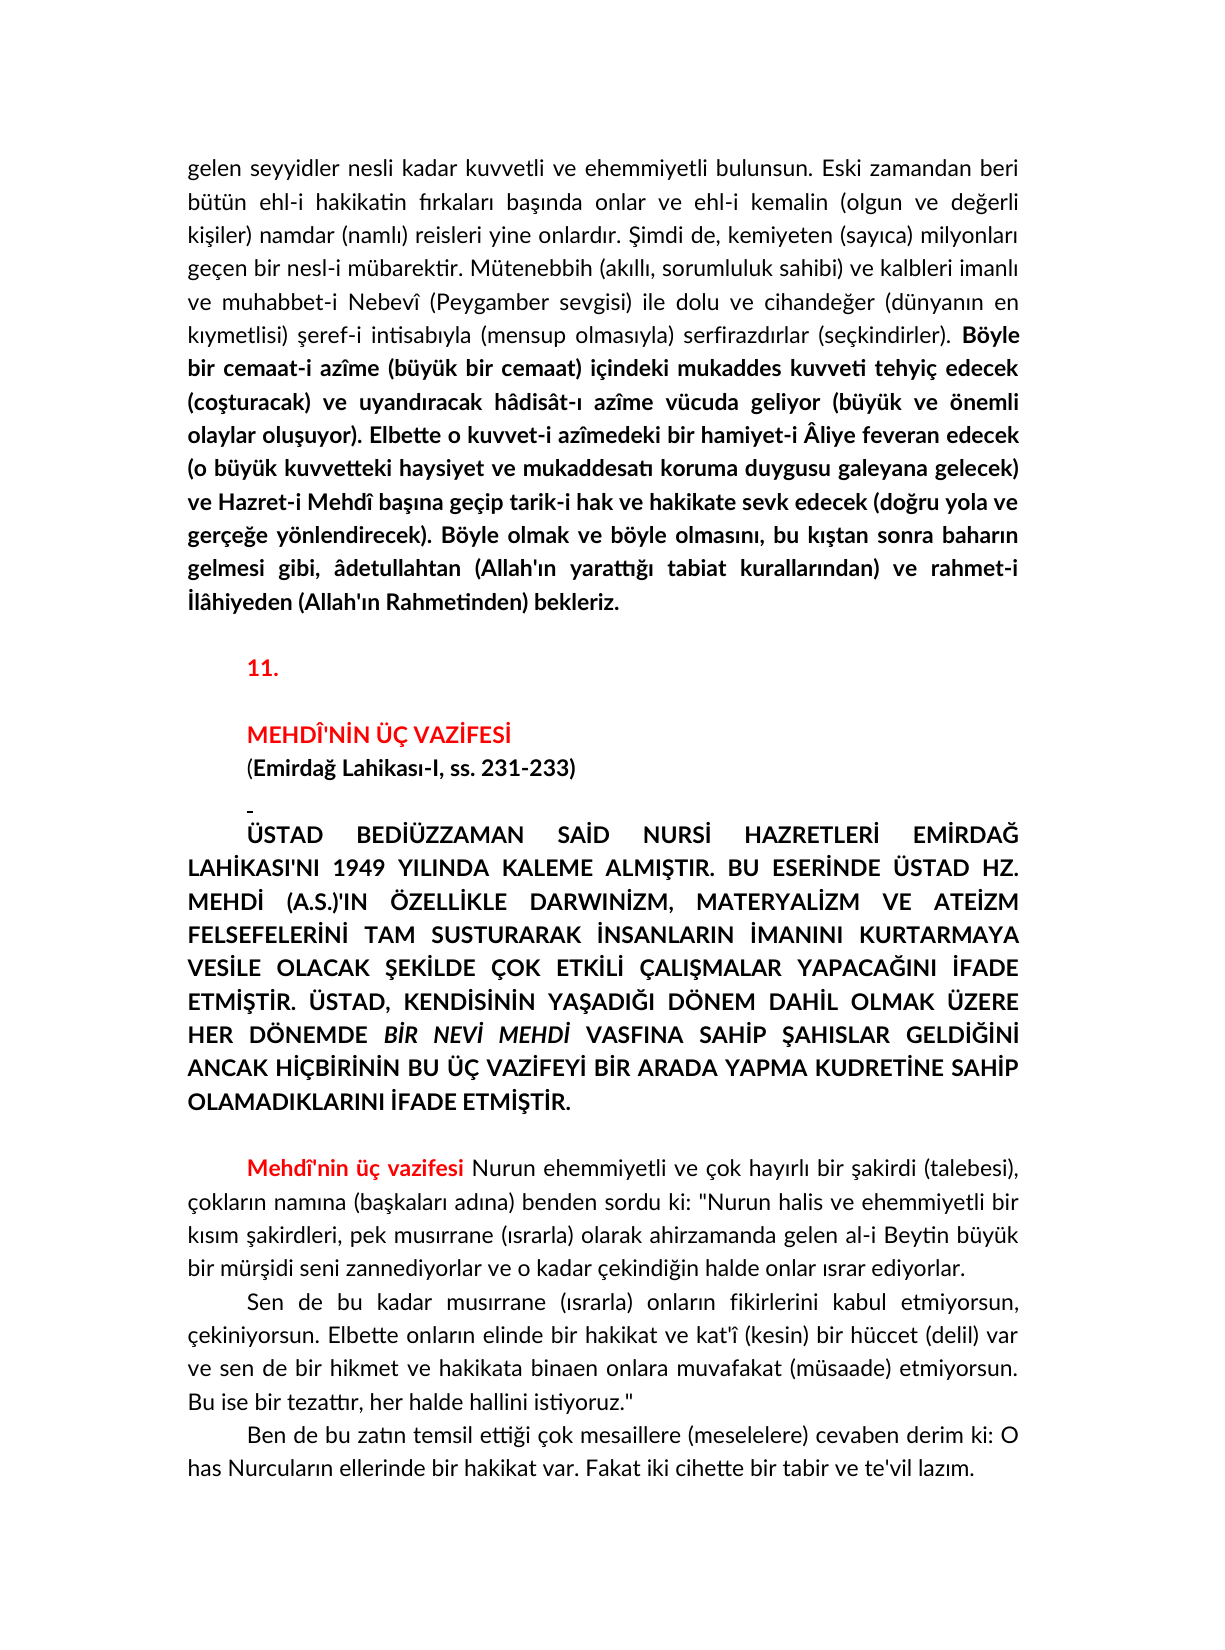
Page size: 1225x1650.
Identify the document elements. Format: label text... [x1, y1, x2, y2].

text (Emirdağ Lahikası-I, ss. 231-233) [187, 750, 1020, 783]
text Mehdî'nin üç vazifesi Nurun ehemmiyetli ve çok hayırlı bir şakirdi (talebesi), çokların namına (başkaları adına) benden sordu ki: "Nurun halis ve ehemmiyetli bir kısım şakirdleri, pek musırrane (ısrarla) olarak ahirzamanda gelen al-i Beytin büyük bir mürşidi seni zannediyorlar ve o kadar çekindiğin halde onlar ısrar ediyorlar. [187, 1150, 1020, 1283]
text 11. [187, 650, 1020, 683]
text MEHDÎ'NİN ÜÇ VAZİFESİ [187, 717, 1020, 750]
text ÜSTAD BEDİÜZZAMAN SAİD NURSİ HAZRETLERİ EMİRDAĞ LAHİKASI'NI 1949 YILINDA KALEME ALMIŞTIR. BU ESERİNDE ÜSTAD HZ. MEHDİ (A.S.)'IN ÖZELLİKLE DARWINİZM, MATERYALİZM VE ATEİZM FELSEFELERİNİ TAM SUSTURARAK İNSANLARIN İMANINI KURTARMAYA VESİLE OLACAK ŞEKİLDE ÇOK ETKİLİ ÇALIŞMALAR YAPACAĞINI İFADE ETMİŞTİR. ÜSTAD, KENDİSİNİN YAŞADIĞI DÖNEM DAHİL OLMAK ÜZERE HER DÖNEMDE BİR NEVİ MEHDİ VASFINA SAHİP ŞAHISLAR GELDİĞİNİ ANCAK HİÇBİRİNİN BU ÜÇ VAZİFEYİ BİR ARADA YAPMA KUDRETİNE SAHİP OLAMADIKLARINI İFADE ETMİŞTİR. [187, 817, 1020, 1117]
text gelen seyyidler nesli kadar kuvvetli ve ehemmiyetli bulunsun. Eski zamandan beri bütün ehl-i hakikatin fırkaları başında onlar ve ehl-i kemalin (olgun ve değerli kişiler) namdar (namlı) reisleri yine onlardır. Şimdi de, kemiyeten (sayıca) milyonları geçen bir nesl-i mübarektir. Mütenebbih (akıllı, sorumluluk sahibi) ve kalbleri imanlı ve muhabbet-i Nebevî (Peygamber sevgisi) ile dolu ve cihandeğer (dünyanın en kıymetlisi) şeref-i intisabıyla (mensup olmasıyla) serfirazdırlar (seçkindirler). Böyle bir cemaat-i azîme (büyük bir cemaat) içindeki mukaddes kuvveti tehyiç edecek (coşturacak) ve uyandıracak hâdisât-ı azîme vücuda geliyor (büyük ve önemli olaylar oluşuyor). Elbette o kuvvet-i azîmedeki bir hamiyet-i Âliye feveran edecek (o büyük kuvvetteki haysiyet ve mukaddesatı koruma duygusu galeyana gelecek) ve Hazret-i Mehdî başına geçip tarik-i hak ve hakikate sevk edecek (doğru yola ve gerçeğe yönlendirecek). Böyle olmak ve böyle olmasını, bu kıştan sonra baharın gelmesi gibi, âdetullahtan (Allah'ın yarattığı tabiat kurallarından) ve rahmet-i İlâhiyeden (Allah'ın Rahmetinden) bekleriz. [187, 150, 1020, 617]
text Sen de bu kadar musırrane (ısrarla) onların fikirlerini kabul etmiyorsun, çekiniyorsun. Elbette onların elinde bir hakikat ve kat'î (kesin) bir hüccet (delil) var ve sen de bir hikmet ve hakikata binaen onlara muvafakat (müsaade) etmiyorsun. Bu ise bir tezattır, her halde hallini istiyoruz." [187, 1283, 1020, 1417]
text Ben de bu zatın temsil ettiği çok mesaillere (meselelere) cevaben derim ki: O has Nurcuların ellerinde bir hakikat var. Fakat iki cihette bir tabir ve te'vil lazım. [187, 1417, 1020, 1483]
